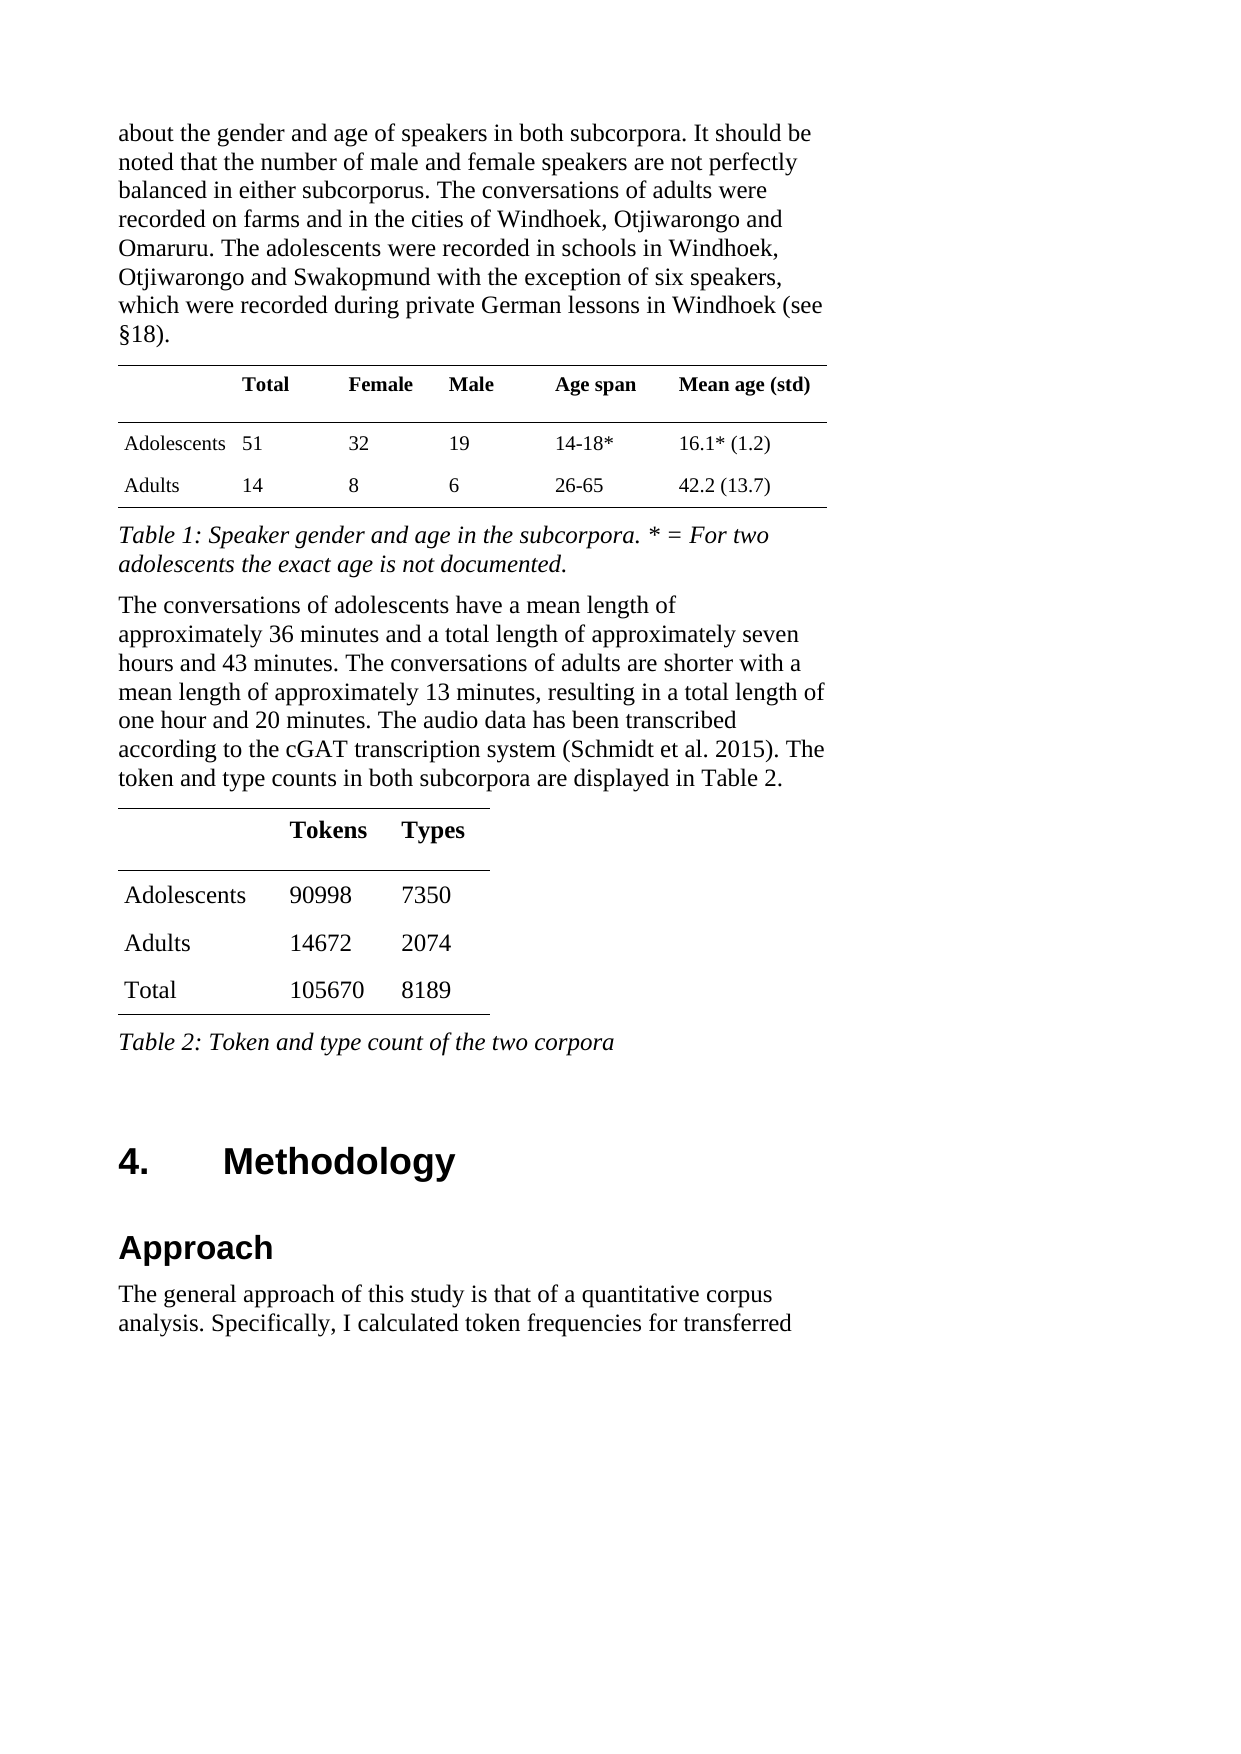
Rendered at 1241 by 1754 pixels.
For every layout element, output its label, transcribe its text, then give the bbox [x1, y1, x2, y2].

table_header [118, 366, 236, 422]
table_header [118, 809, 283, 870]
table_header Mean age (std) [673, 366, 827, 422]
table_cell 26-65 [549, 465, 673, 507]
table_cell 14672 [284, 919, 395, 966]
text Table 1: Speaker gender and age in the subcorpora. * = For two adolescents the exact age is not documented. [118, 520, 827, 578]
table_cell 14-18* [549, 423, 673, 465]
table_cell 8189 [395, 966, 490, 1014]
table_header Male [443, 366, 549, 422]
table_header Age span [549, 366, 673, 422]
table_cell Adolescents [118, 423, 236, 465]
table_cell Adolescents [118, 871, 283, 919]
table_cell 105670 [284, 966, 395, 1014]
table_cell Adults [118, 465, 236, 507]
text The conversations of adolescents have a mean length of approximately 36 minutes and a total length of approximately seven hours and 43 minutes. The conversations of adults are shorter with a mean length of approximately 13 minutes, resulting in a total length of one hour and 20 minutes. The audio data has been transcribed according to the cGAT transcription system (Schmidt et al. 2015). The token and type counts in both subcorpora are displayed in Table 2. [118, 590, 827, 792]
table_cell Adults [118, 919, 283, 966]
text about the gender and age of speakers in both subcorpora. It should be noted that the number of male and female speakers are not perfectly balanced in either subcorporus. The conversations of adults were recorded on farms and in the cities of Windhoek, Otjiwarongo and Omaruru. The adolescents were recorded in schools in Windhoek, Otjiwarongo and Swakopmund with the exception of six speakers, which were recorded during private German lessons in Windhoek (see §18). [118, 118, 827, 348]
table_cell 6 [443, 465, 549, 507]
list Approach [118, 1228, 827, 1267]
table_header Types [395, 809, 490, 870]
list Methodology [118, 1139, 827, 1182]
text The general approach of this study is that of a quantitative corpus analysis. Specifically, I calculated token frequencies for transferred [118, 1279, 827, 1337]
table_cell 7350 [395, 871, 490, 919]
table_cell 51 [236, 423, 342, 465]
table_cell 42.2 (13.7) [673, 465, 827, 507]
table_cell 2074 [395, 919, 490, 966]
text Table 2: Token and type count of the two corpora [118, 1027, 827, 1056]
table_cell 8 [343, 465, 443, 507]
table_cell 16.1* (1.2) [673, 423, 827, 465]
table_header Tokens [284, 809, 395, 870]
table_cell 90998 [284, 871, 395, 919]
table_cell 32 [343, 423, 443, 465]
table_header Female [343, 366, 443, 422]
table_cell Total [118, 966, 283, 1014]
table_header Total [236, 366, 342, 422]
table_cell 19 [443, 423, 549, 465]
table_cell 14 [236, 465, 342, 507]
